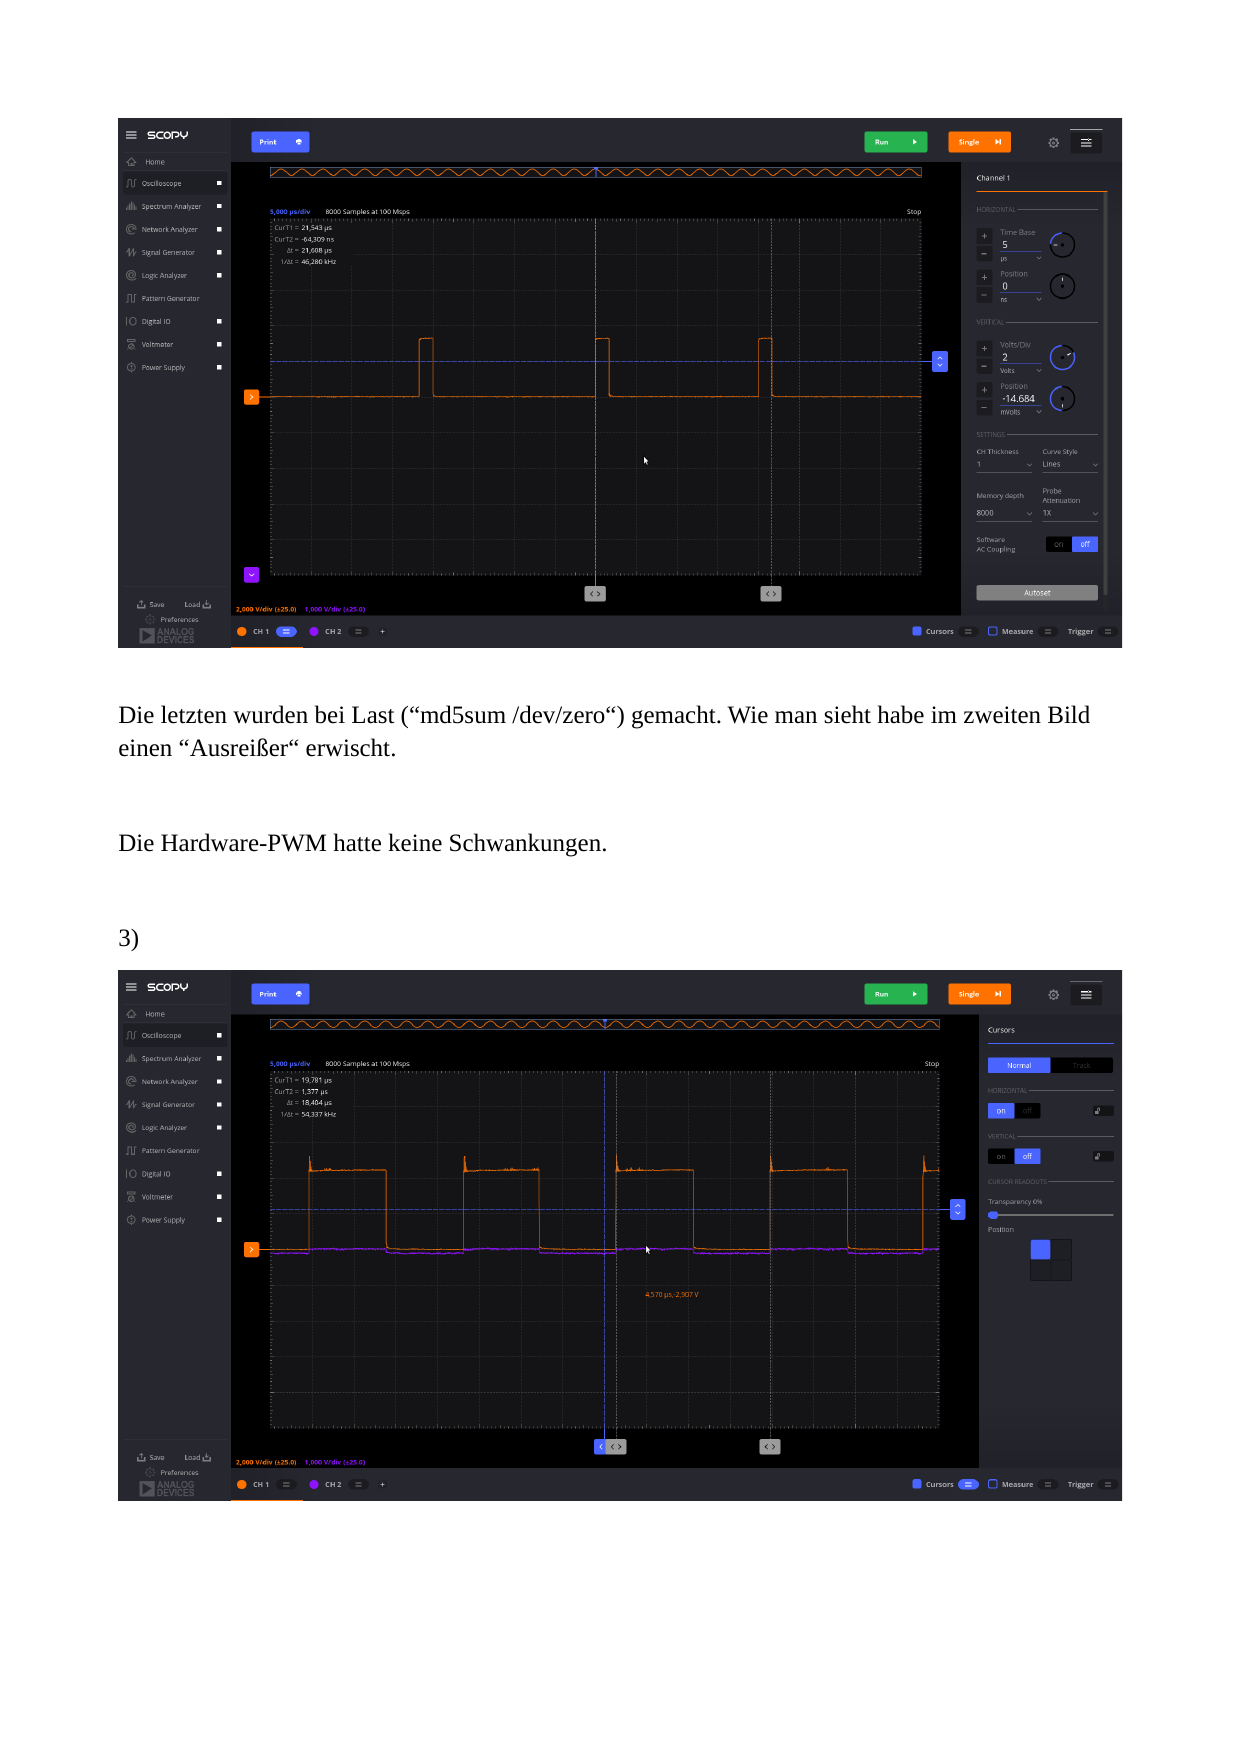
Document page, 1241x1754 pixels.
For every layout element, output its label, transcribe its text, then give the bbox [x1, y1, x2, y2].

text 3) [118, 923, 1122, 952]
text Die letzten wurden bei Last (“md5sum /dev/zero“) gemacht. Wie man sieht habe im zweiten Bild einen “Ausreißer“ erwischt. [118, 700, 1122, 761]
picture [118, 118, 1123, 648]
text Die Hardware-PWM hatte keine Schwankungen. [118, 828, 1122, 857]
picture [118, 970, 1123, 1501]
